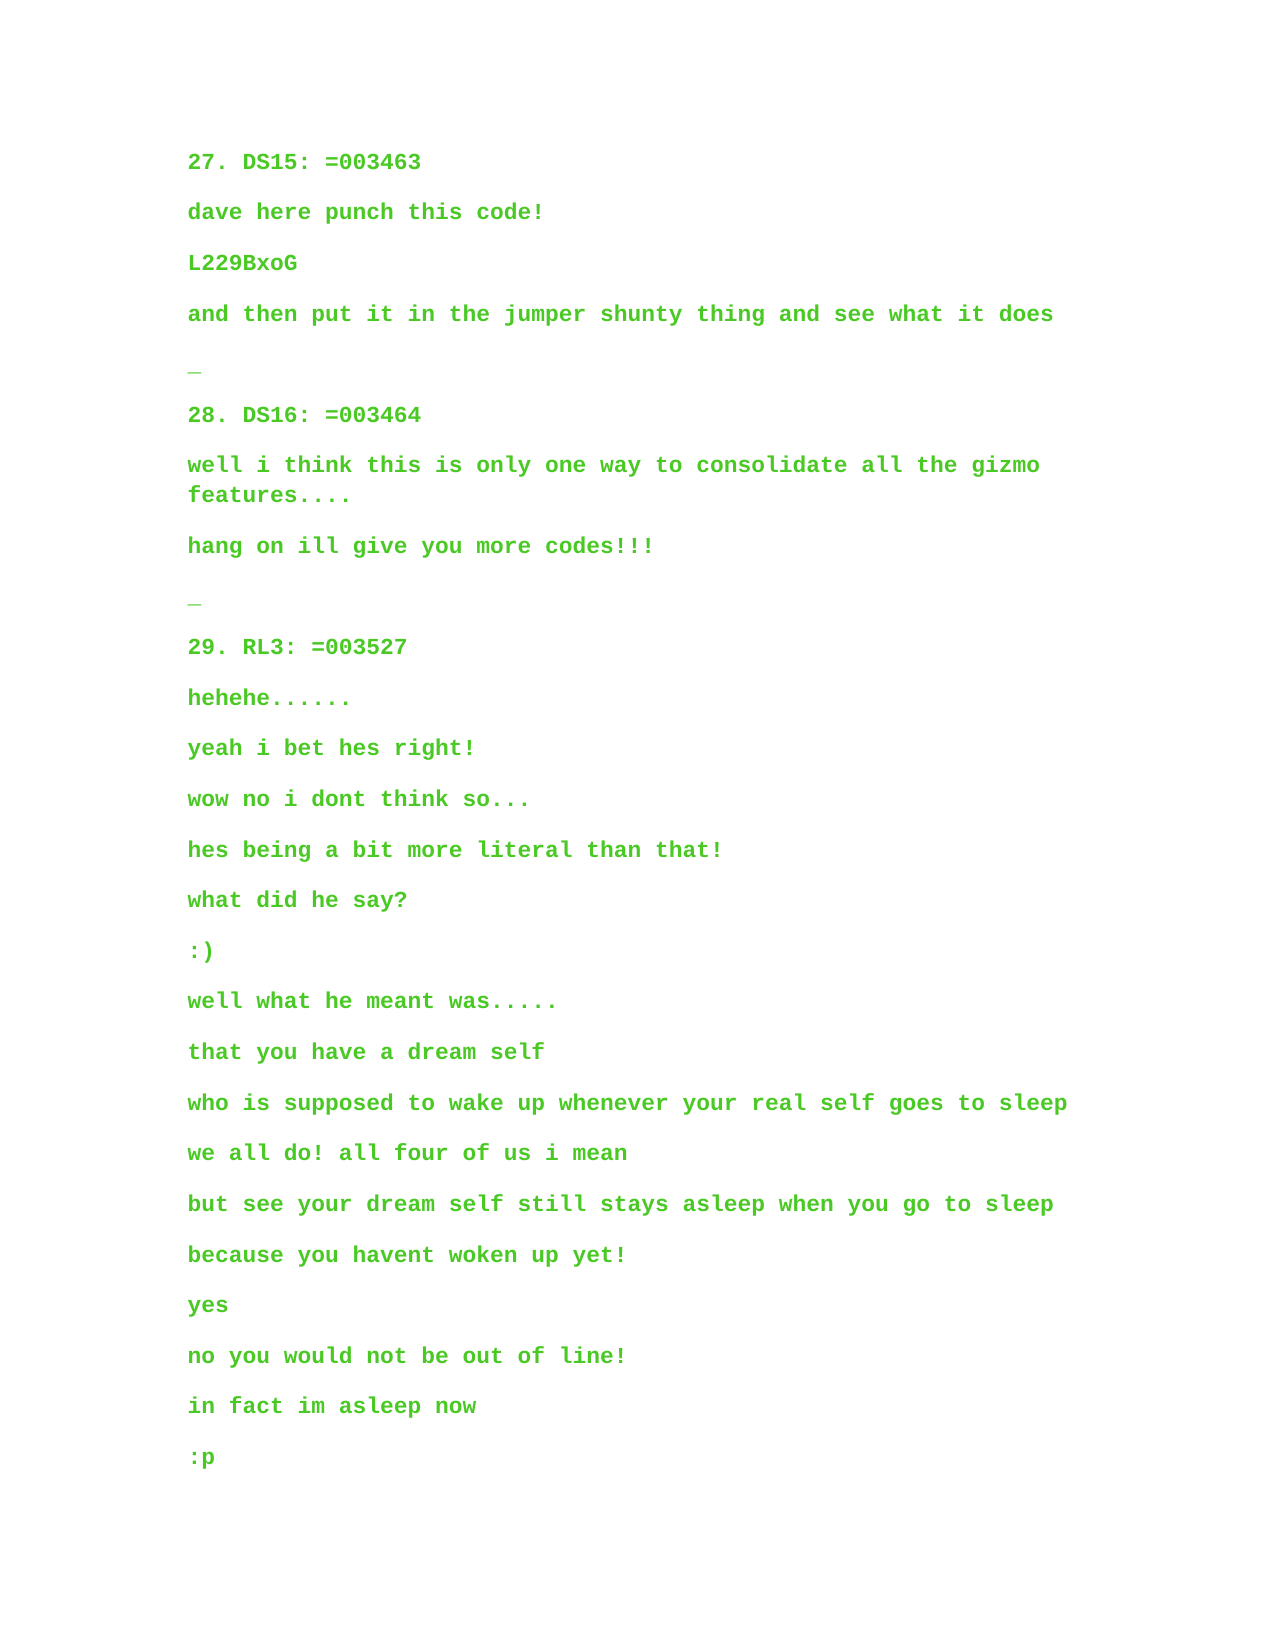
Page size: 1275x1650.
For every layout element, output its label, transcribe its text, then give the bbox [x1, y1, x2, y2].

text dave here punch this code! [187, 201, 1087, 227]
text yeah i bet hes right! [187, 737, 1087, 763]
text who is supposed to wake up whenever your real self goes to sleep [187, 1091, 1087, 1117]
text yes [187, 1293, 1087, 1319]
text :) [187, 939, 1087, 965]
text because you havent woken up yet! [187, 1243, 1087, 1269]
text and then put it in the jumper shunty thing and see what it does [187, 302, 1087, 328]
text wow no i dont think so... [187, 787, 1087, 813]
text in fact im asleep now [187, 1395, 1087, 1421]
text _ [187, 585, 1087, 611]
text hes being a bit more literal than that! [187, 838, 1087, 864]
text well what he meant was..... [187, 990, 1087, 1016]
text hehehe...... [187, 686, 1087, 712]
text :p [187, 1445, 1087, 1471]
text hang on ill give you more codes!!! [187, 534, 1087, 560]
text 29. RL3: =003527 [187, 635, 1087, 661]
text no you would not be out of line! [187, 1344, 1087, 1370]
text we all do! all four of us i mean [187, 1142, 1087, 1168]
text what did he say? [187, 888, 1087, 914]
text _ [187, 352, 1087, 378]
text but see your dream self still stays asleep when you go to sleep [187, 1192, 1087, 1218]
text well i think this is only one way to consolidate all the gizmo features.... [187, 454, 1087, 509]
text 27. DS15: =003463 [187, 150, 1087, 176]
text that you have a dream self [187, 1040, 1087, 1066]
text L229BxoG [187, 251, 1087, 277]
text 28. DS16: =003464 [187, 403, 1087, 429]
